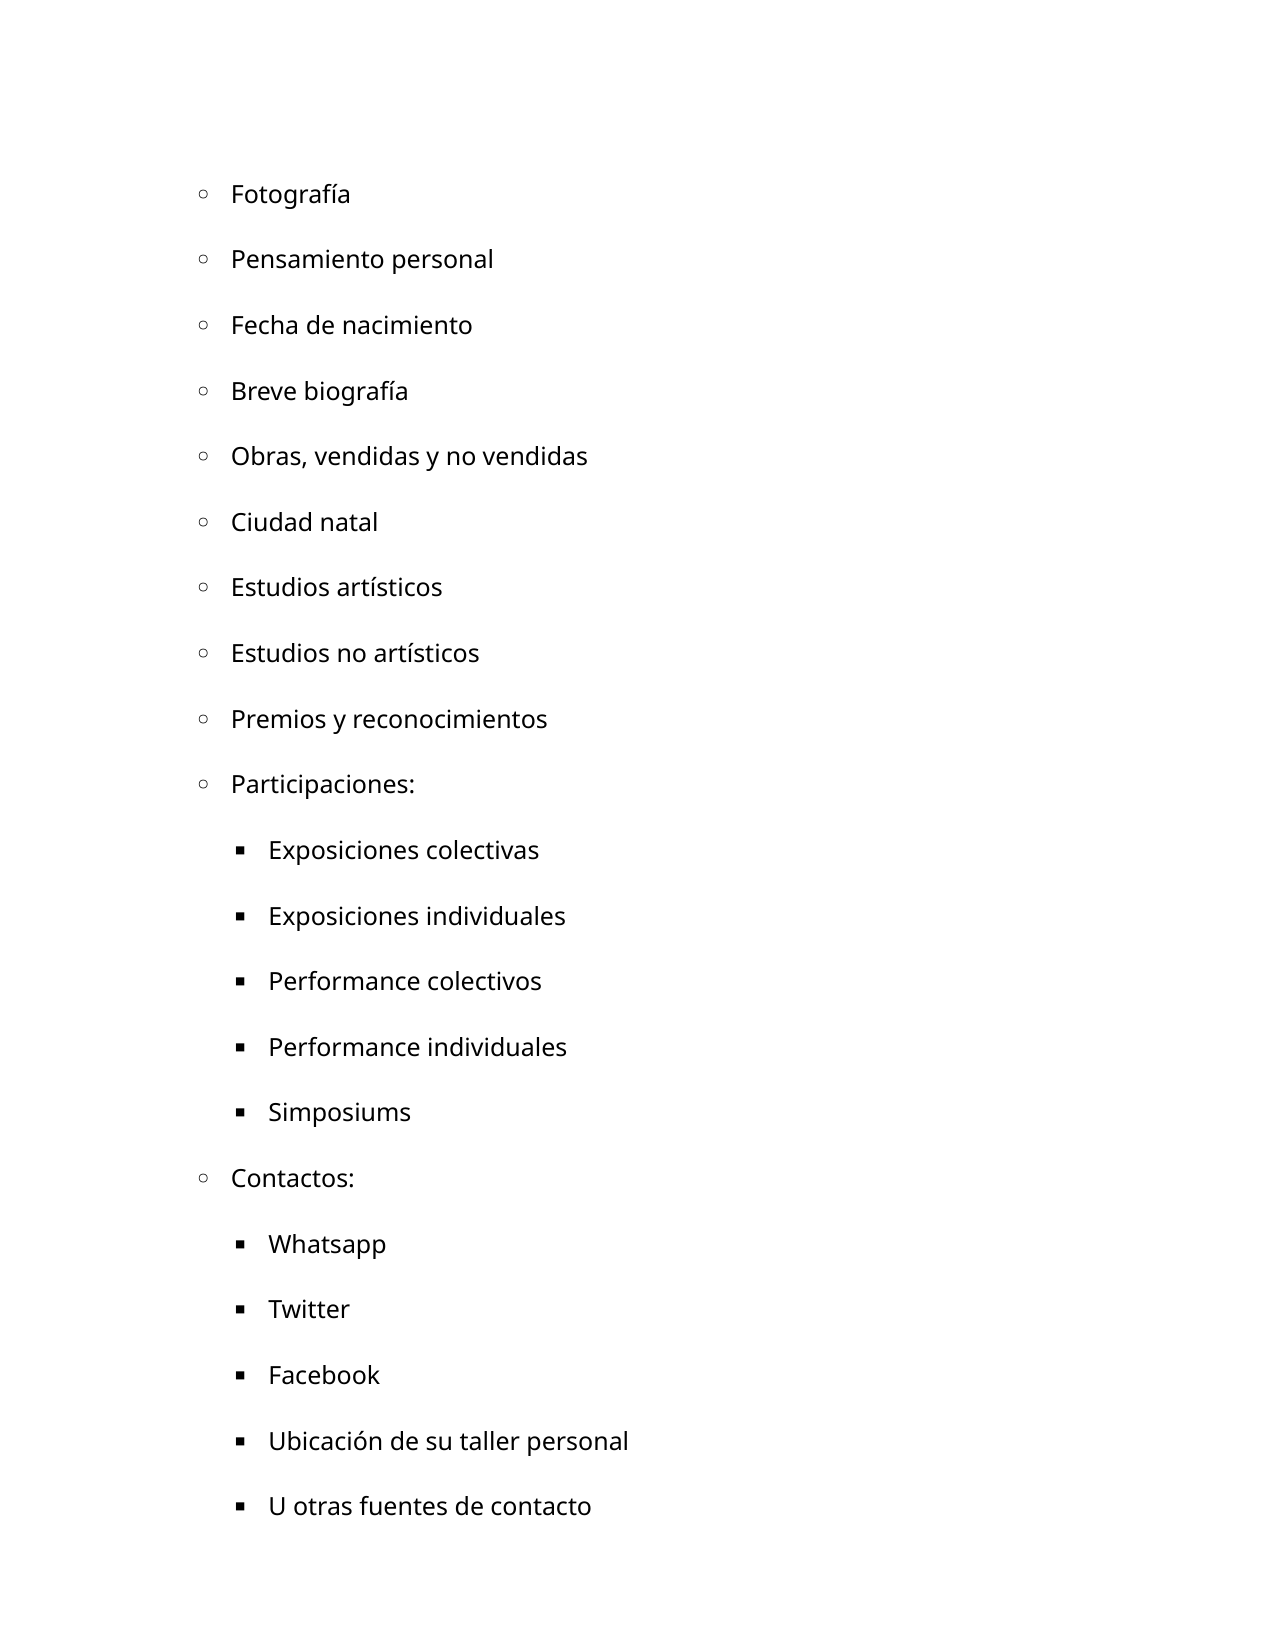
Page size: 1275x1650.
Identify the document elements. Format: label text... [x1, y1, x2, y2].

list Estudios no artísticos [193, 636, 1157, 670]
list Participaciones: [193, 767, 1157, 801]
list Ubicación de su taller personal [231, 1423, 1157, 1457]
list Facebook [231, 1358, 1157, 1392]
list Twitter [231, 1292, 1157, 1326]
list Exposiciones individuales [231, 898, 1157, 932]
list Simposiums [231, 1095, 1157, 1129]
list Obras, vendidas y no vendidas [193, 439, 1157, 473]
list Whatsapp [231, 1226, 1157, 1260]
list Performance colectivos [231, 964, 1157, 998]
list Contactos: [193, 1161, 1157, 1195]
list Pensamiento personal [193, 242, 1157, 276]
list Fecha de nacimiento [193, 308, 1157, 342]
list U otras fuentes de contacto [231, 1489, 1157, 1523]
list Estudios artísticos [193, 570, 1157, 604]
list Breve biografía [193, 373, 1157, 407]
list Performance individuales [231, 1029, 1157, 1063]
list Fotografía [193, 176, 1157, 210]
list Exposiciones colectivas [231, 833, 1157, 867]
list Premios y reconocimientos [193, 701, 1157, 735]
list Ciudad natal [193, 504, 1157, 538]
